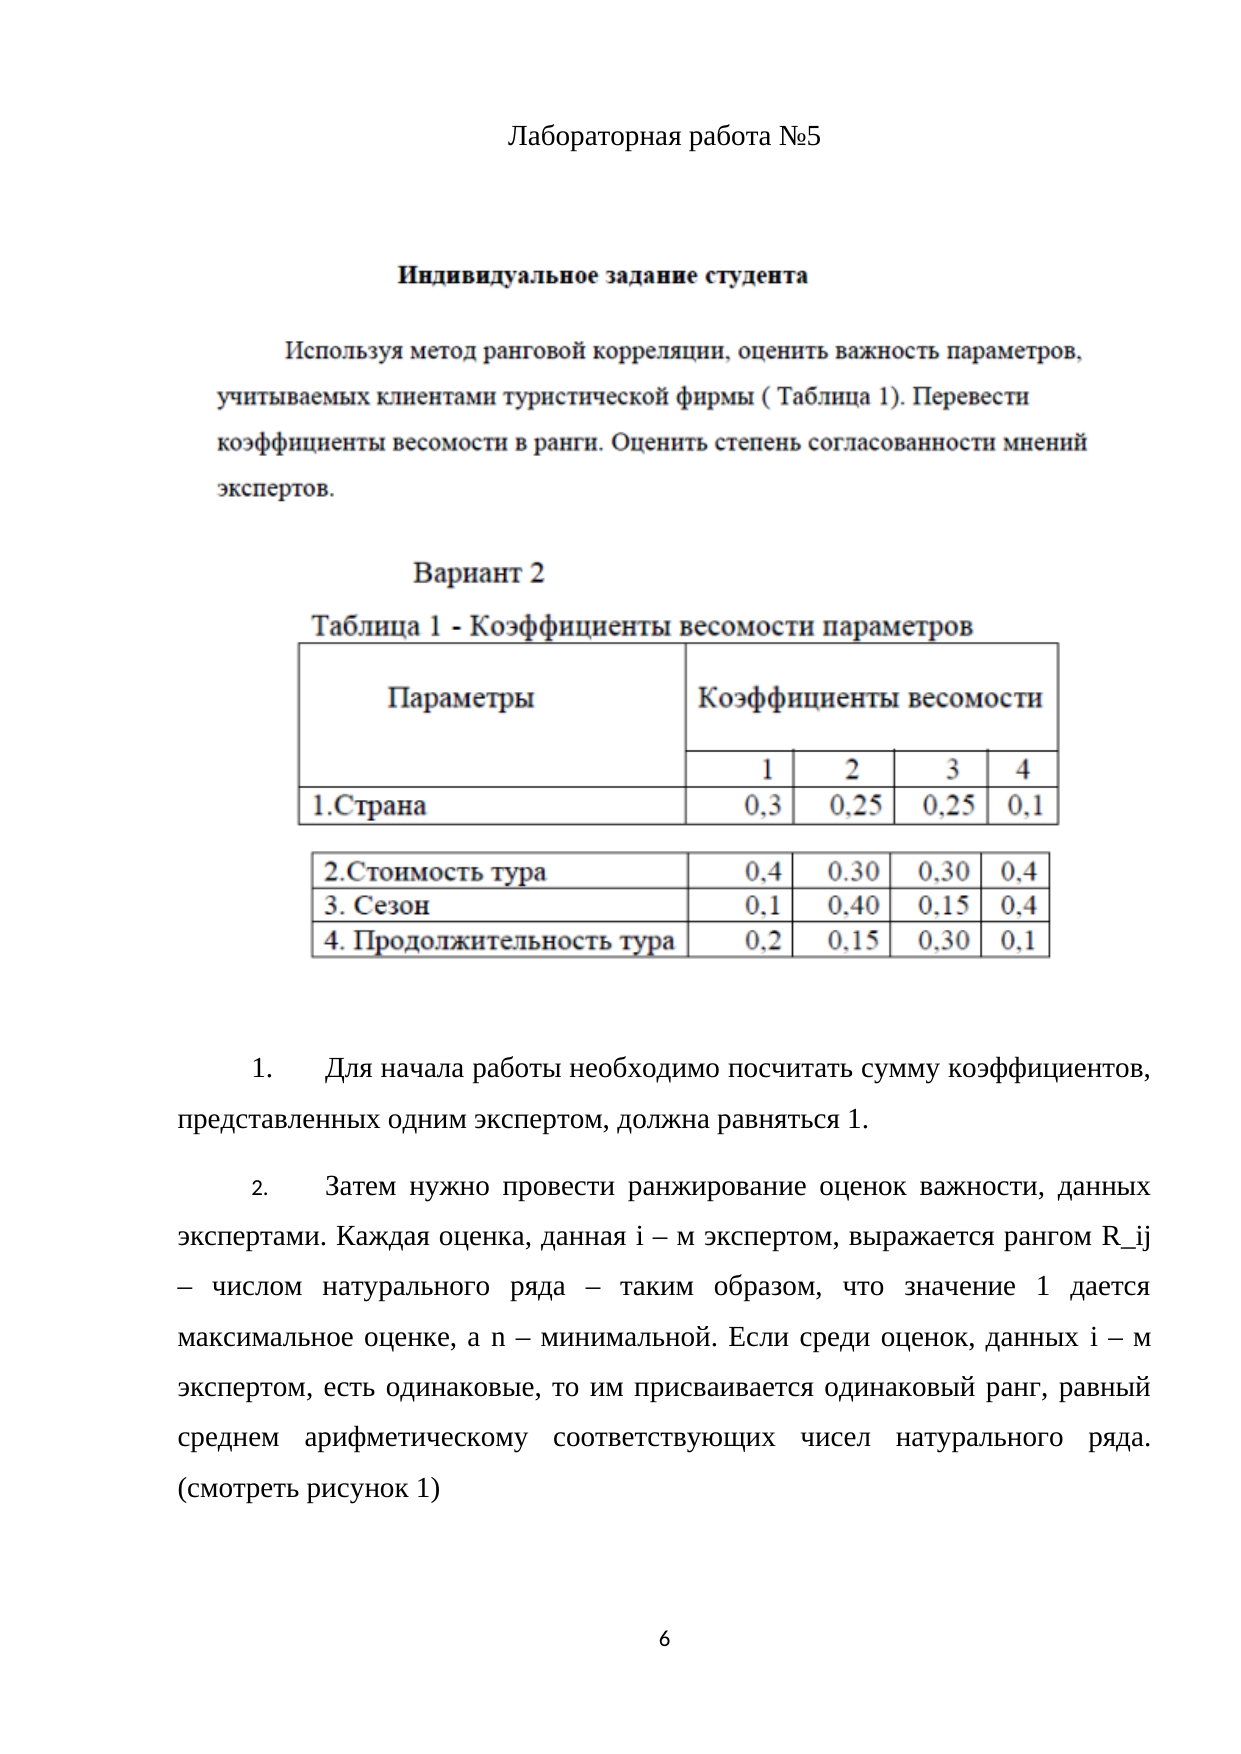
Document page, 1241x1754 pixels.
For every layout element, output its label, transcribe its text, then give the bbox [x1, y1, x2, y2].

text Лабораторная работа №5 [177, 118, 1152, 152]
picture [198, 235, 1131, 503]
picture [255, 533, 1073, 962]
list Для начала работы необходимо посчитать сумму коэффициентов, представленных одним экспертом, должна равняться 1. [177, 1051, 1152, 1134]
list Затем нужно провести ранжирование оценок важности, данных экспертами. Каждая оценка, данная i – м экспертом, выражается рангом R_ij – числом натурального ряда – таким образом, что значение 1 дается максимальное оценке, а n – минимальной. Если среди оценок, данных i – м экспертом, есть одинаковые, то им присваивается одинаковый ранг, равный среднем арифметическому соответствующих чисел натурального ряда. (смотреть рисунок 1) [177, 1168, 1152, 1503]
